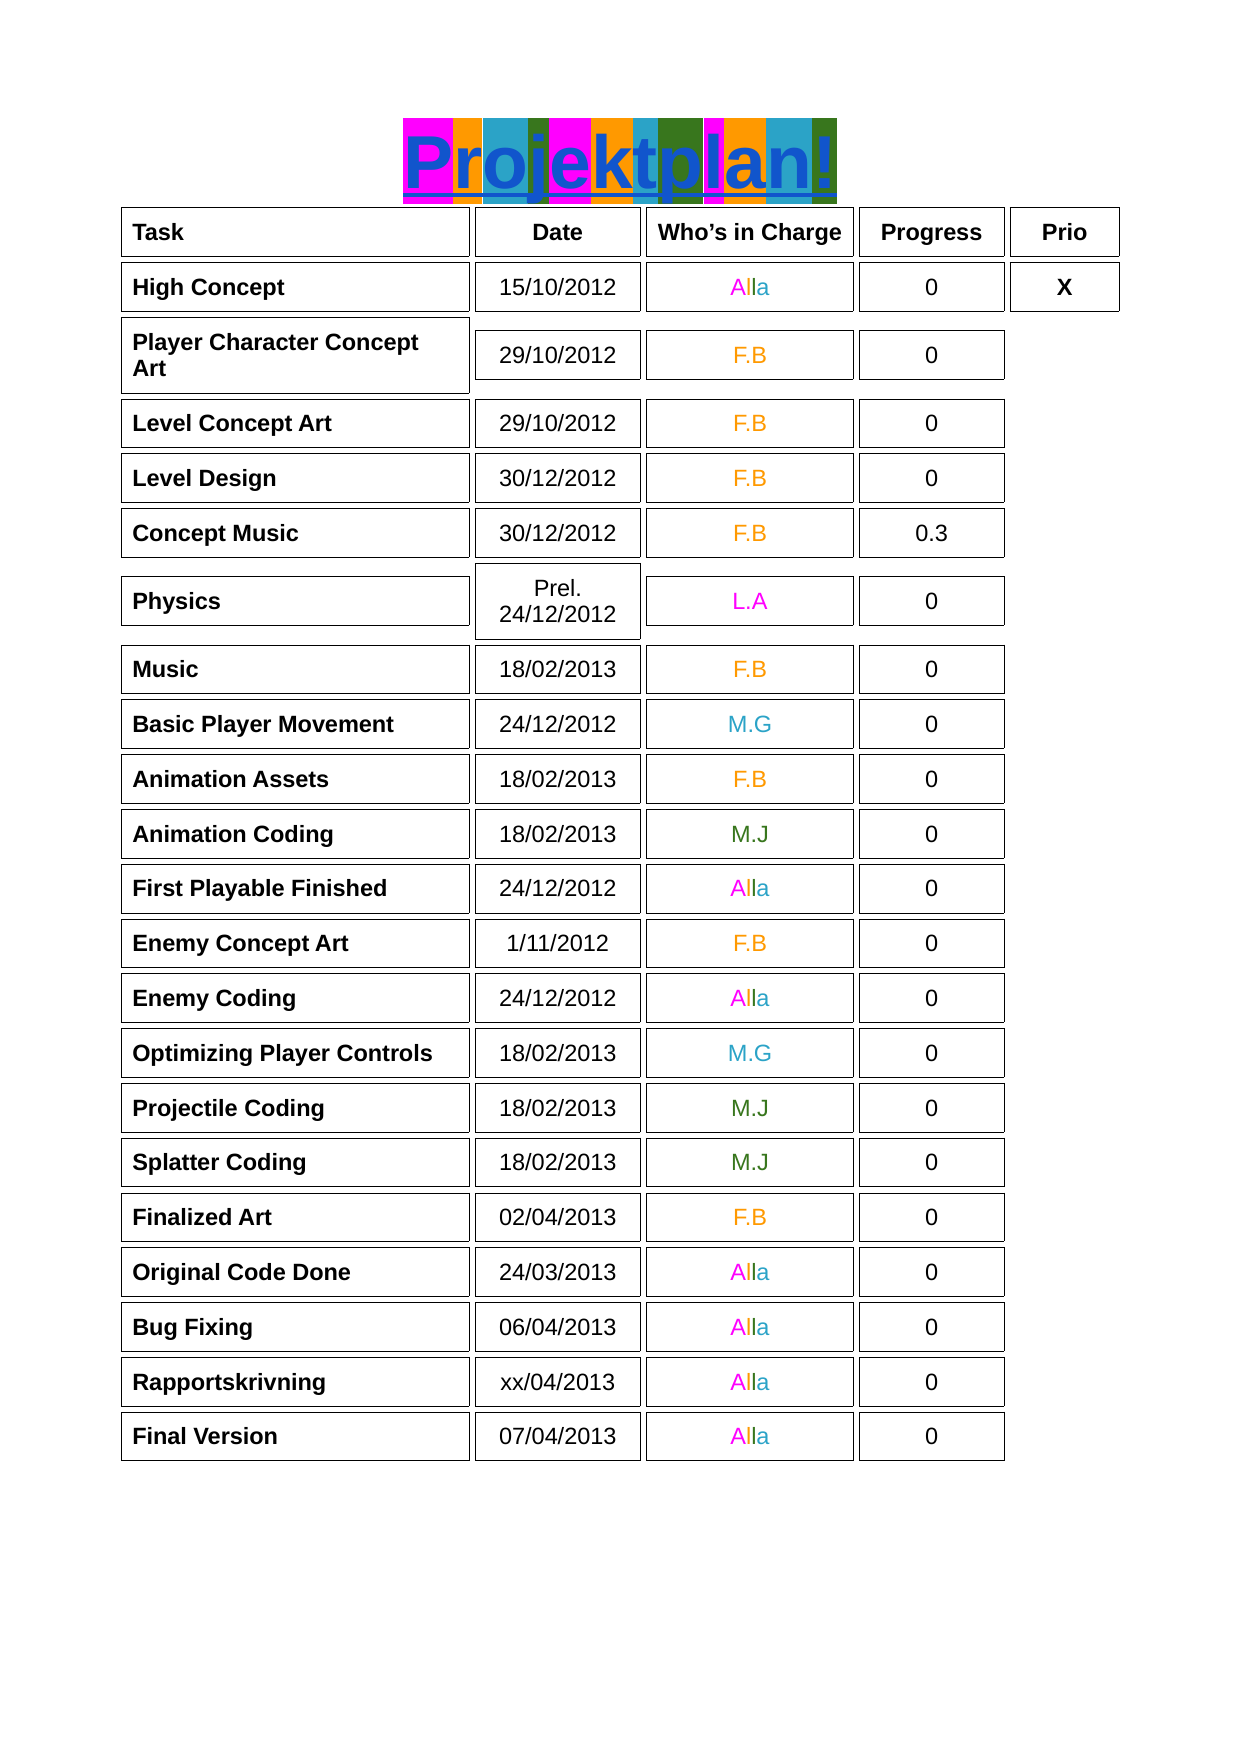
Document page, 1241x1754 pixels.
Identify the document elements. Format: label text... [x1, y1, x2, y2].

table_cell 02/04/2013 [472, 1190, 643, 1244]
table_cell [1007, 751, 1122, 806]
table_cell F.B [643, 916, 856, 970]
table_cell 0 [856, 696, 1007, 751]
table_cell 07/04/2013 [472, 1409, 643, 1463]
table_cell Optimizing Player Controls [118, 1025, 472, 1080]
table_cell F.B [643, 1190, 856, 1244]
table_cell Alla [643, 259, 856, 314]
table_cell 29/10/2012 [472, 314, 643, 396]
table_cell 0 [856, 1190, 1007, 1244]
table_cell 29/10/2012 [472, 396, 643, 450]
table_cell [1007, 642, 1122, 696]
table_cell F.B [643, 450, 856, 505]
table_cell F.B [643, 396, 856, 450]
table_cell Projectile Coding [118, 1080, 472, 1135]
table_cell [1007, 1409, 1122, 1463]
table_cell 0 [856, 560, 1007, 642]
table_cell [1007, 1080, 1122, 1135]
table_cell [1007, 696, 1122, 751]
table_cell Alla [643, 861, 856, 916]
table_cell Alla [643, 1409, 856, 1463]
table_cell F.B [643, 505, 856, 560]
table_cell 0 [856, 1354, 1007, 1409]
text Projektplan! [118, 118, 1122, 204]
table_cell M.J [643, 1080, 856, 1135]
table_cell [1007, 505, 1122, 560]
table_cell 0 [856, 396, 1007, 450]
table_cell [1007, 1135, 1122, 1189]
table_cell Alla [643, 970, 856, 1025]
table_cell Level Concept Art [118, 396, 472, 450]
table_cell 18/02/2013 [472, 1025, 643, 1080]
table_cell Rapportskrivning [118, 1354, 472, 1409]
table_cell First Playable Finished [118, 861, 472, 916]
table_cell [1007, 1299, 1122, 1354]
table_cell 0 [856, 916, 1007, 970]
table_cell 18/02/2013 [472, 806, 643, 861]
table_cell 18/02/2013 [472, 751, 643, 806]
table_cell 18/02/2013 [472, 1135, 643, 1189]
table_cell 15/10/2012 [472, 259, 643, 314]
table_cell Player Character Concept Art [118, 314, 472, 396]
table_cell Splatter Coding [118, 1135, 472, 1189]
table_cell 24/12/2012 [472, 861, 643, 916]
table_cell Basic Player Movement [118, 696, 472, 751]
table_cell 18/02/2013 [472, 1080, 643, 1135]
table_cell Enemy Coding [118, 970, 472, 1025]
table_cell 18/02/2013 [472, 642, 643, 696]
table_cell Alla [643, 1244, 856, 1299]
table_header Task [118, 204, 472, 259]
table_cell 0.3 [856, 505, 1007, 560]
table_cell [1007, 1190, 1122, 1244]
table_cell 0 [856, 1025, 1007, 1080]
table_cell 24/12/2012 [472, 970, 643, 1025]
table_cell 30/12/2012 [472, 450, 643, 505]
table_cell M.J [643, 806, 856, 861]
table_cell 24/03/2013 [472, 1244, 643, 1299]
table_cell Alla [643, 1354, 856, 1409]
table_cell 0 [856, 1409, 1007, 1463]
table_cell [1007, 450, 1122, 505]
table_cell 24/12/2012 [472, 696, 643, 751]
table_cell X [1007, 259, 1122, 314]
table_cell 0 [856, 259, 1007, 314]
table_cell [1007, 916, 1122, 970]
table_cell M.J [643, 1135, 856, 1189]
table_cell [1007, 396, 1122, 450]
table_cell F.B [643, 642, 856, 696]
table_cell [1007, 861, 1122, 916]
table_cell M.G [643, 1025, 856, 1080]
table_cell Final Version [118, 1409, 472, 1463]
table_cell 0 [856, 314, 1007, 396]
table_cell 0 [856, 450, 1007, 505]
table_cell Animation Coding [118, 806, 472, 861]
table_cell 0 [856, 970, 1007, 1025]
table_cell 1/11/2012 [472, 916, 643, 970]
table_cell [1007, 560, 1122, 642]
table_cell [1007, 806, 1122, 861]
table_cell 0 [856, 806, 1007, 861]
table_cell High Concept [118, 259, 472, 314]
table_cell 0 [856, 1244, 1007, 1299]
table_header Date [472, 204, 643, 259]
table_cell 0 [856, 861, 1007, 916]
table_cell 30/12/2012 [472, 505, 643, 560]
table_cell Level Design [118, 450, 472, 505]
table_cell 0 [856, 751, 1007, 806]
table_cell Prel. 24/12/2012 [472, 560, 643, 642]
table_cell Alla [643, 1299, 856, 1354]
table_header Progress [856, 204, 1007, 259]
table_cell F.B [643, 314, 856, 396]
table_cell [1007, 314, 1122, 396]
table_cell 0 [856, 1135, 1007, 1189]
table_cell Bug Fixing [118, 1299, 472, 1354]
table_header Who’s in Charge [643, 204, 856, 259]
table_cell 06/04/2013 [472, 1299, 643, 1354]
table_cell Music [118, 642, 472, 696]
table_cell Enemy Concept Art [118, 916, 472, 970]
table_cell [1007, 1244, 1122, 1299]
table_cell [1007, 1025, 1122, 1080]
table_cell Finalized Art [118, 1190, 472, 1244]
table_cell [1007, 1354, 1122, 1409]
table_cell 0 [856, 642, 1007, 696]
table_cell F.B [643, 751, 856, 806]
table_cell Concept Music [118, 505, 472, 560]
table_cell [1007, 970, 1122, 1025]
table_cell Physics [118, 560, 472, 642]
table_cell 0 [856, 1080, 1007, 1135]
table_cell 0 [856, 1299, 1007, 1354]
table_cell Animation Assets [118, 751, 472, 806]
table_header Prio [1007, 204, 1122, 259]
table_cell M.G [643, 696, 856, 751]
table_cell Original Code Done [118, 1244, 472, 1299]
table_cell xx/04/2013 [472, 1354, 643, 1409]
table_cell L.A [643, 560, 856, 642]
